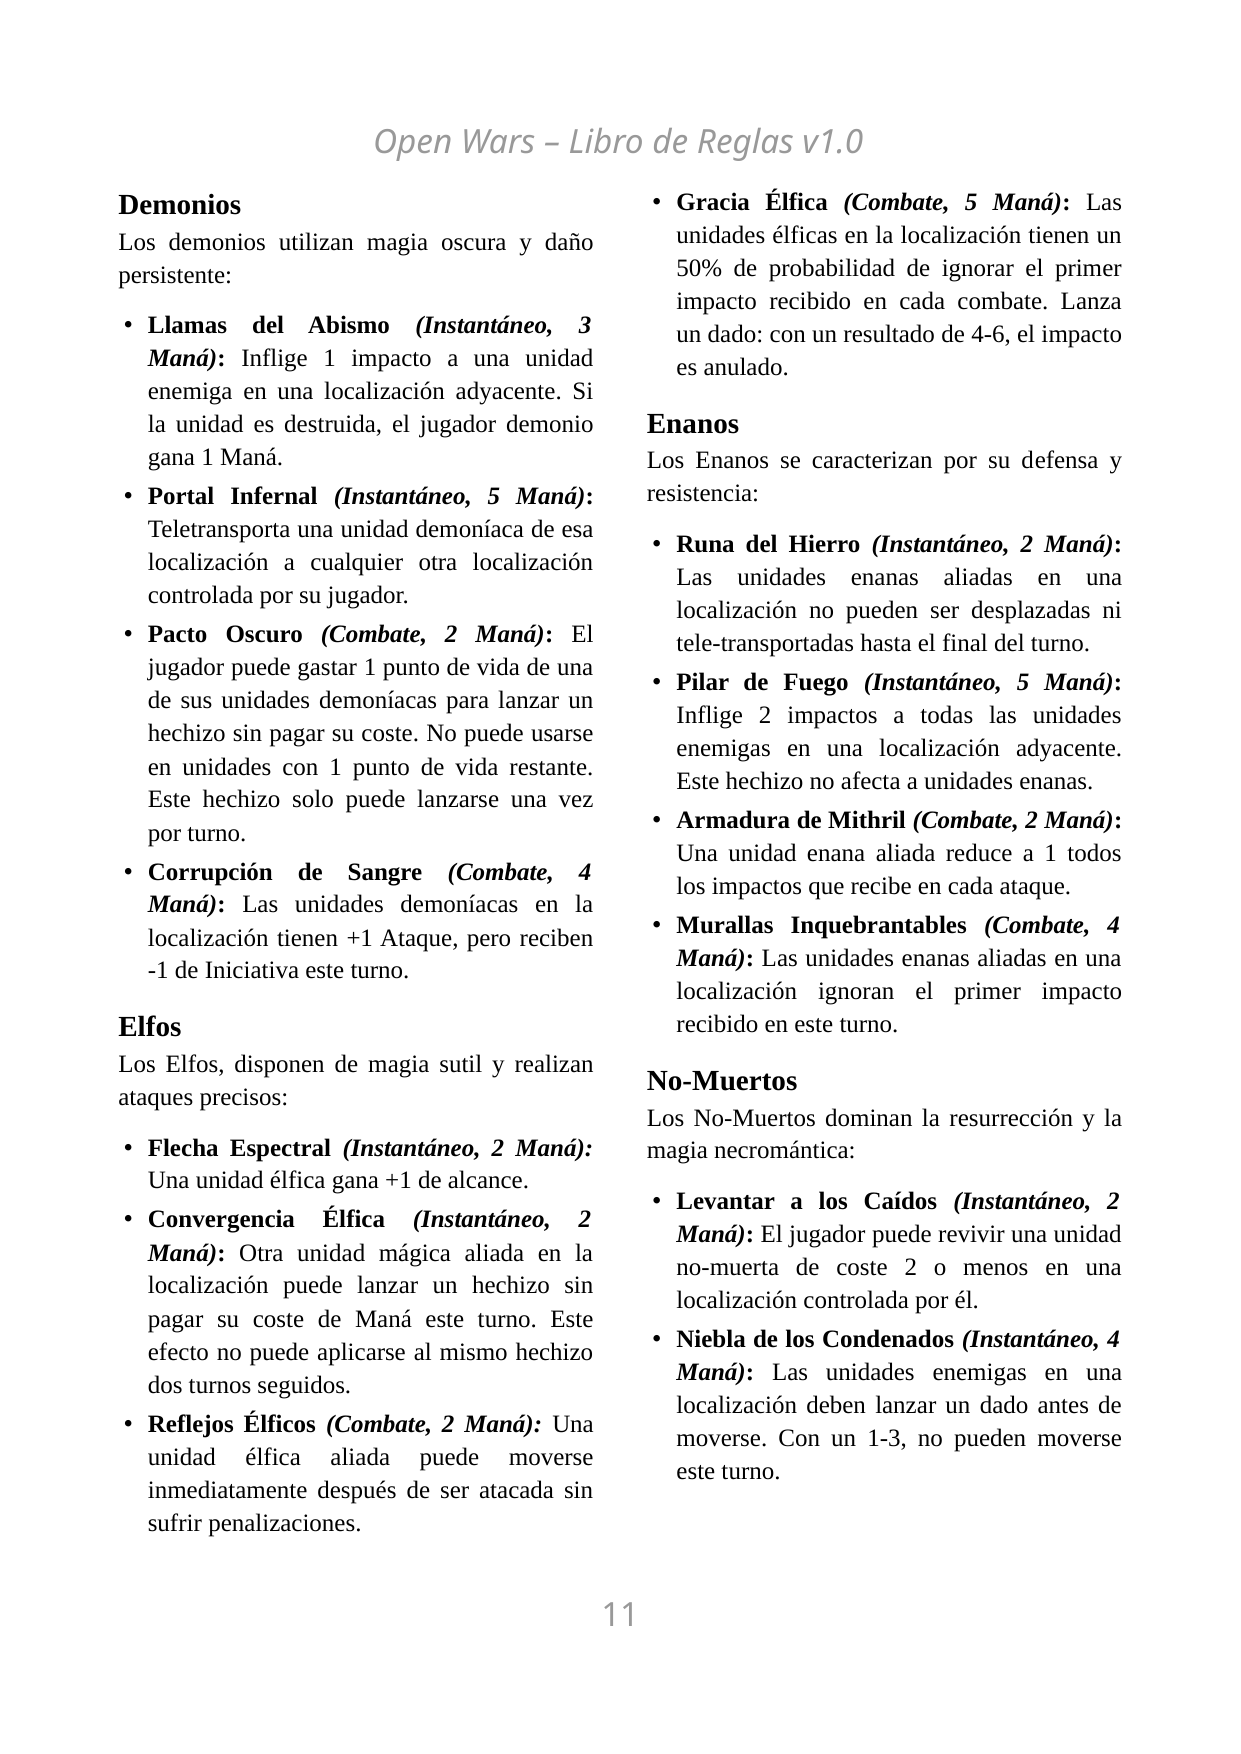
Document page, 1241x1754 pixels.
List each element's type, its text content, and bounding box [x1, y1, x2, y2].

text Los Enanos se caracterizan por su defensa y resistencia: [647, 446, 1122, 507]
list Murallas Inquebrantables (Combate, 4 Maná): Las unidades enanas aliadas en una localización ignoran el primer impacto recibido en este turno. [652, 910, 1122, 1038]
list Armadura de Mithril (Combate, 2 Maná): Una unidad enana aliada reduce a 1 todos los impactos que recibe en cada ataque. [652, 805, 1122, 900]
text Los Elfos, disponen de magia sutil y realizan ataques precisos: [118, 1049, 593, 1111]
list Reflejos Élficos (Combate, 2 Maná): Una unidad élfica aliada puede moverse inmediatamente después de ser atacada sin sufrir penalizaciones. [124, 1409, 593, 1536]
list Levantar a los Caídos (Instantáneo, 2 Maná): El jugador puede revivir una unidad no-muerta de coste 2 o menos en una localización controlada por él. [652, 1186, 1122, 1314]
list Convergencia Élfica (Instantáneo, 2 Maná): Otra unidad mágica aliada en la localización puede lanzar un hechizo sin pagar su coste de Maná este turno. Este efecto no puede aplicarse al mismo hechizo dos turnos seguidos. [124, 1204, 593, 1398]
list Gracia Élfica (Combate, 5 Maná): Las unidades élficas en la localización tienen un 50% de probabilidad de ignorar el primer impacto recibido en cada combate. Lanza un dado: con un resultado de 4-6, el impacto es anulado. [652, 187, 1122, 381]
list Portal Infernal (Instantáneo, 5 Maná): Teletransporta una unidad demoníaca de esa localización a cualquier otra localización controlada por su jugador. [124, 481, 593, 609]
subtitle Enanos [647, 406, 1122, 439]
text Los demonios utilizan magia oscura y daño persistente: [118, 227, 593, 288]
subtitle No-Muertos [647, 1063, 1122, 1097]
subtitle Demonios [118, 187, 593, 221]
list Corrupción de Sangre (Combate, 4 Maná): Las unidades demoníacas en la localización tienen +1 Ataque, pero reciben -1 de Iniciativa este turno. [124, 857, 593, 984]
subtitle Elfos [118, 1009, 593, 1043]
list Runa del Hierro (Instantáneo, 2 Maná): Las unidades enanas aliadas en una localización no pueden ser desplazadas ni tele-transportadas hasta el final del turno. [652, 529, 1122, 657]
list Llamas del Abismo (Instantáneo, 3 Maná): Inflige 1 impacto a una unidad enemiga en una localización adyacente. Si la unidad es destruida, el jugador demonio gana 1 Maná. [124, 310, 593, 471]
list Pacto Oscuro (Combate, 2 Maná): El jugador puede gastar 1 punto de vida de una de sus unidades demoníacas para lanzar un hechizo sin pagar su coste. No puede usarse en unidades con 1 punto de vida restante. Este hechizo solo puede lanzarse una vez por turno. [124, 619, 593, 846]
list Flecha Espectral (Instantáneo, 2 Maná): Una unidad élfica gana +1 de alcance. [124, 1133, 593, 1194]
text Los No-Muertos dominan la resurrección y la magia necromántica: [647, 1103, 1122, 1164]
list Niebla de los Condenados (Instantáneo, 4 Maná): Las unidades enemigas en una localización deben lanzar un dado antes de moverse. Con un 1-3, no pueden moverse este turno. [652, 1324, 1122, 1485]
list Pilar de Fuego (Instantáneo, 5 Maná): Inflige 2 impactos a todas las unidades enemigas en una localización adyacente. Este hechizo no afecta a unidades enanas. [652, 667, 1122, 795]
